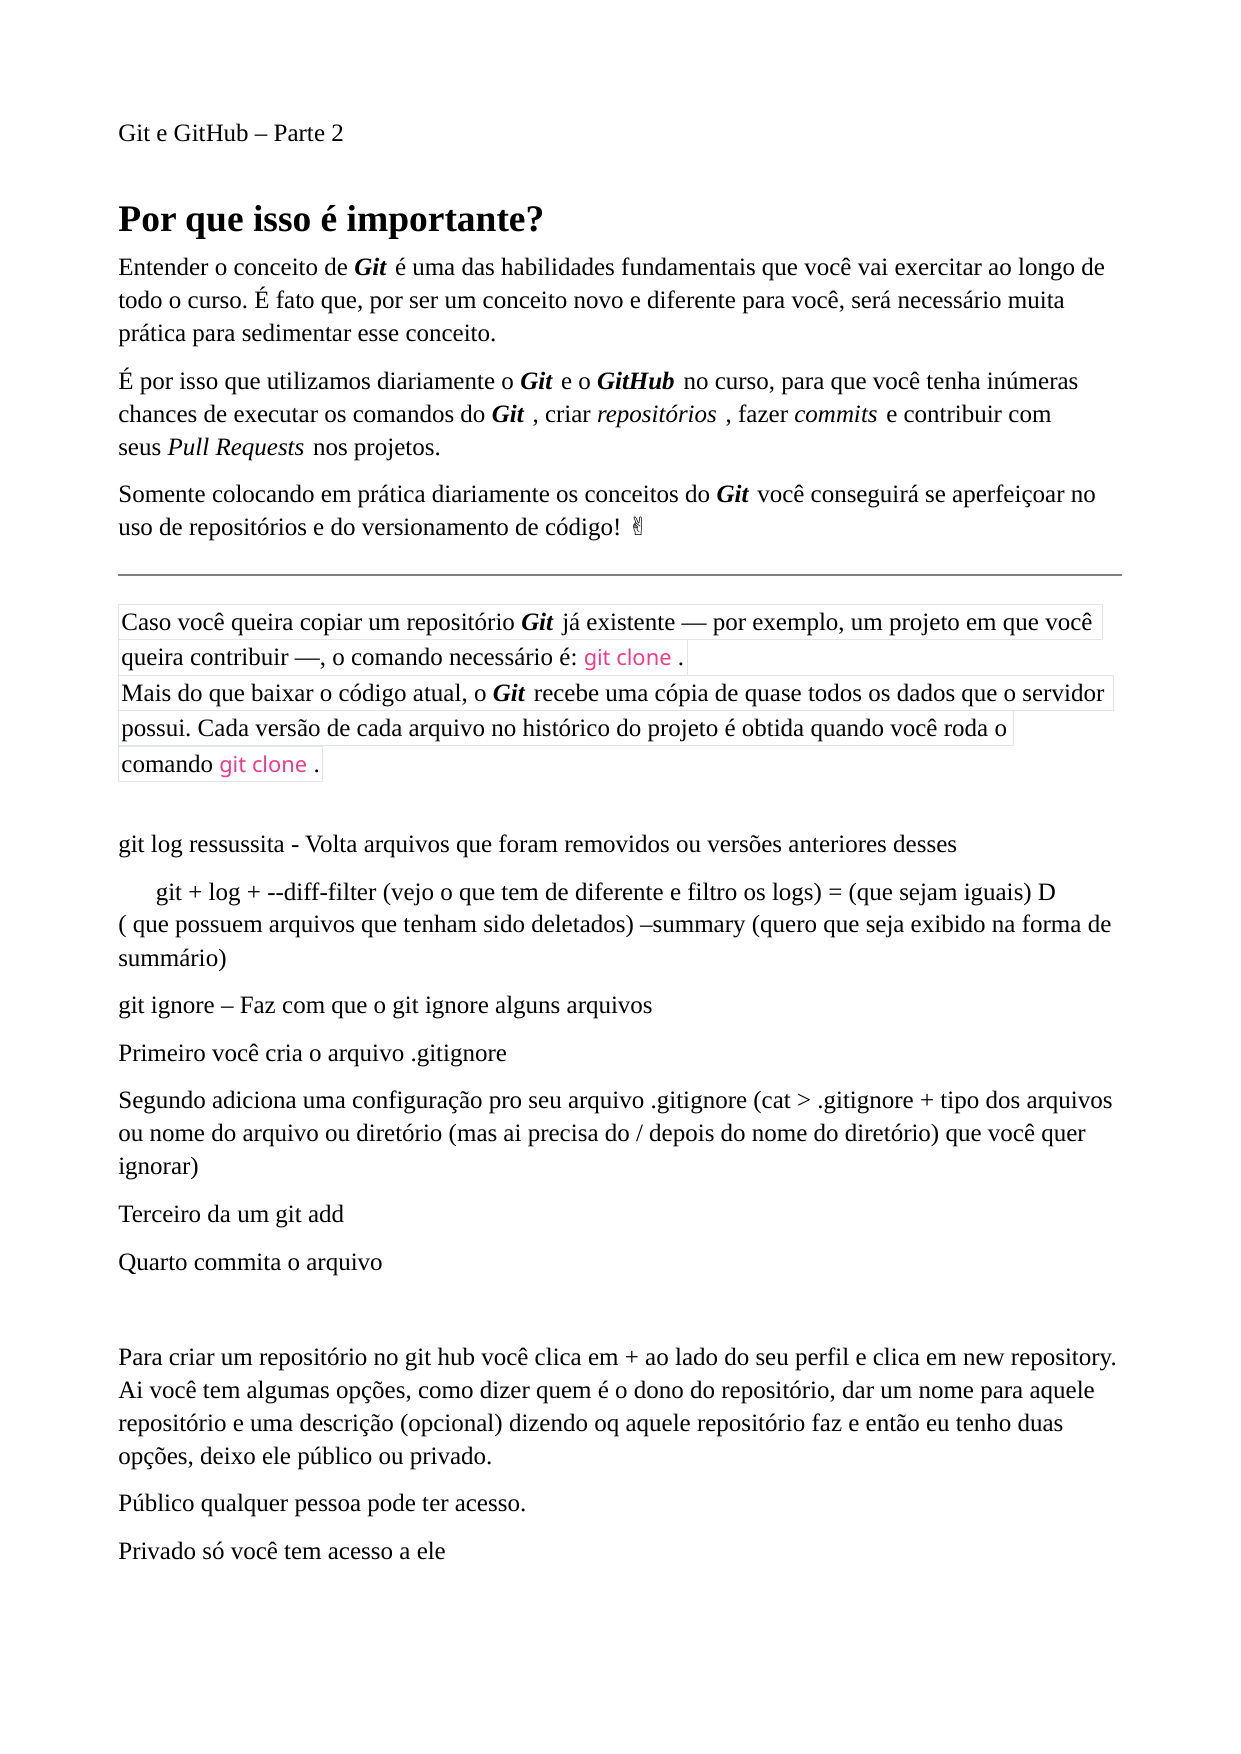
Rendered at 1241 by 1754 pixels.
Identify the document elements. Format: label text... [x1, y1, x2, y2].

text Mais do que baixar o código atual, o Git recebe uma cópia de quase todos os dados que o servidor possui. Cada versão de cada arquivo no histórico do projeto é obtida quando você roda o comando git clone . [119, 711, 1013, 745]
text Para criar um repositório no git hub você clica em + ao lado do seu perfil e clica em new repository. Ai você tem algumas opções, como dizer quem é o dono do repositório, dar um nome para aquele repositório e uma descrição (opcional) dizendo oq aquele repositório faz e então eu tenho duas opções, deixo ele público ou privado. [118, 1342, 1122, 1470]
text Mais do que baixar o código atual, o Git recebe uma cópia de quase todos os dados que o servidor possui. Cada versão de cada arquivo no histórico do projeto é obtida quando você roda o comando git clone . [323, 675, 1122, 781]
text Caso você queira copiar um repositório Git já existente — por exemplo, um projeto em que você queira contribuir —, o comando necessário é: git clone . [119, 604, 1122, 675]
text Entender o conceito de Git é uma das habilidades fundamentais que você vai exercitar ao longo de todo o curso. É fato que, por ser um conceito novo e diferente para você, será necessário muita prática para sedimentar esse conceito. [118, 252, 1122, 347]
text Segundo adiciona uma configuração pro seu arquivo .gitignore (cat > .gitignore + tipo dos arquivos ou nome do arquivo ou diretório (mas ai precisa do / depois do nome do diretório) que você quer ignorar) [118, 1085, 1122, 1180]
text git log ressussita - Volta arquivos que foram removidos ou versões anteriores desses [118, 829, 1122, 858]
text É por isso que utilizamos diariamente o Git e o GitHub no curso, para que você tenha inúmeras chances de executar os comandos do Git , criar repositórios , fazer commits e contribuir com seus Pull Requests nos projetos. [118, 366, 1122, 461]
subtitle Por que isso é importante? [118, 196, 1122, 239]
text Privado só você tem acesso a ele [118, 1536, 1122, 1565]
text Mais do que baixar o código atual, o Git recebe uma cópia de quase todos os dados que o servidor possui. Cada versão de cada arquivo no histórico do projeto é obtida quando você roda o comando git clone . [119, 747, 322, 781]
text git ignore – Faz com que o git ignore alguns arquivos [118, 990, 1122, 1019]
text Público qualquer pessoa pode ter acesso. [118, 1488, 1122, 1517]
text Somente colocando em prática diariamente os conceitos do Git você conseguirá se aperfeiçoar no uso de repositórios e do versionamento de código! ✌️ 💪 👊 [118, 479, 1122, 541]
text Mais do que baixar o código atual, o Git recebe uma cópia de quase todos os dados que o servidor possui. Cada versão de cada arquivo no histórico do projeto é obtida quando você roda o comando git clone . [119, 676, 1113, 710]
text Primeiro você cria o arquivo .gitignore [118, 1038, 1122, 1067]
text Terceiro da um git add [118, 1199, 1122, 1228]
text Quarto commita o arquivo [118, 1247, 1122, 1275]
text git + log + --diff-filter (vejo o que tem de diferente e filtro os logs) = (que sejam iguais) D ( que possuem arquivos que tenham sido deletados) –summary (quero que seja exibido na forma de summário) [118, 877, 1122, 971]
text Git e GitHub – Parte 2 [118, 118, 1122, 147]
